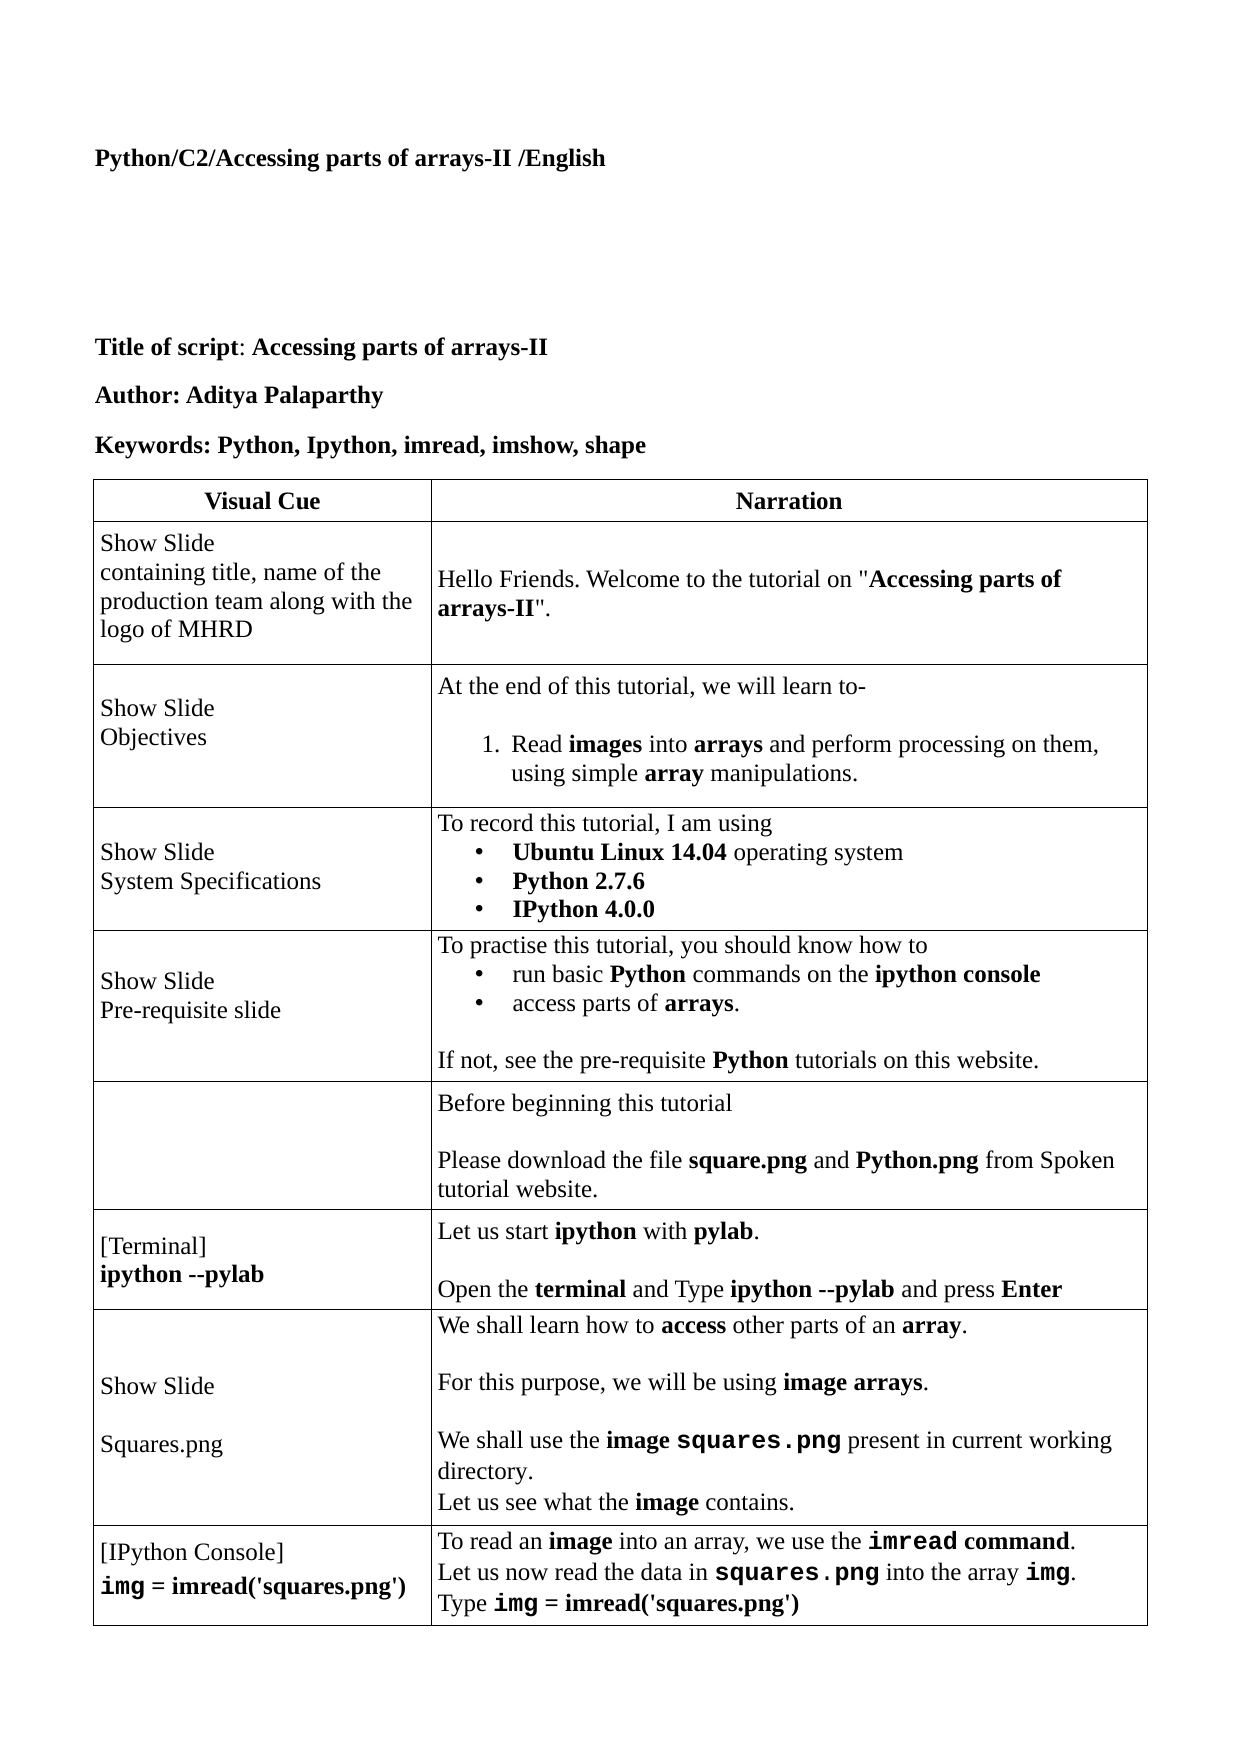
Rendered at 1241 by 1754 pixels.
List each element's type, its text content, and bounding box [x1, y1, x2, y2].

table_cell Show Slide System Specifications [94, 808, 431, 929]
table_cell Before beginning this tutorial Please download the file square.png and Python.png from Spoken tutorial website. [432, 1082, 1147, 1209]
table_header Visual Cue [94, 480, 431, 521]
table_cell [94, 1082, 431, 1209]
text Keywords: Python, Ipython, imread, imshow, shape [94, 430, 1146, 458]
table_cell At the end of this tutorial, we will learn to- Read images into arrays and perform processing on them, using simple array manipulations. [432, 665, 1147, 807]
table_cell Let us start ipython with pylab. Open the terminal and Type ipython --pylab and press Enter [432, 1210, 1147, 1309]
table_header Narration [432, 480, 1147, 521]
text Author: Aditya Palaparthy [94, 381, 1146, 409]
subtitle Python/C2/Accessing parts of arrays-II /English [94, 143, 1146, 172]
table_cell Show Slide Objectives [94, 665, 431, 807]
table_cell To record this tutorial, I am using Ubuntu Linux 14.04 operating system Python 2.7.6 IPython 4.0.0 [432, 808, 1147, 929]
table_cell Show Slide containing title, name of the production team along with the logo of MHRD [94, 522, 431, 664]
table_cell To read an image into an array, we use the imread command. Let us now read the data in squares.png into the array img. Type img = imread('squares.png') [432, 1526, 1147, 1625]
table_cell Show Slide Squares.png [94, 1310, 431, 1525]
table_cell We shall learn how to access other parts of an array. For this purpose, we will be using image arrays. We shall use the image squares.png present in current working directory. Let us see what the image contains. [432, 1310, 1147, 1525]
table_cell Show Slide Pre-requisite slide [94, 931, 431, 1081]
table_cell Hello Friends. Welcome to the tutorial on "Accessing parts of arrays-II". [432, 522, 1147, 664]
table_cell [Terminal] ipython --pylab [94, 1210, 431, 1309]
table_cell [IPython Console] img = imread('squares.png') [94, 1526, 431, 1625]
text Title of script: Accessing parts of arrays-II [94, 332, 1146, 360]
table_cell To practise this tutorial, you should know how to run basic Python commands on the ipython console access parts of arrays. If not, see the pre-requisite Python tutorials on this website. [432, 931, 1147, 1081]
